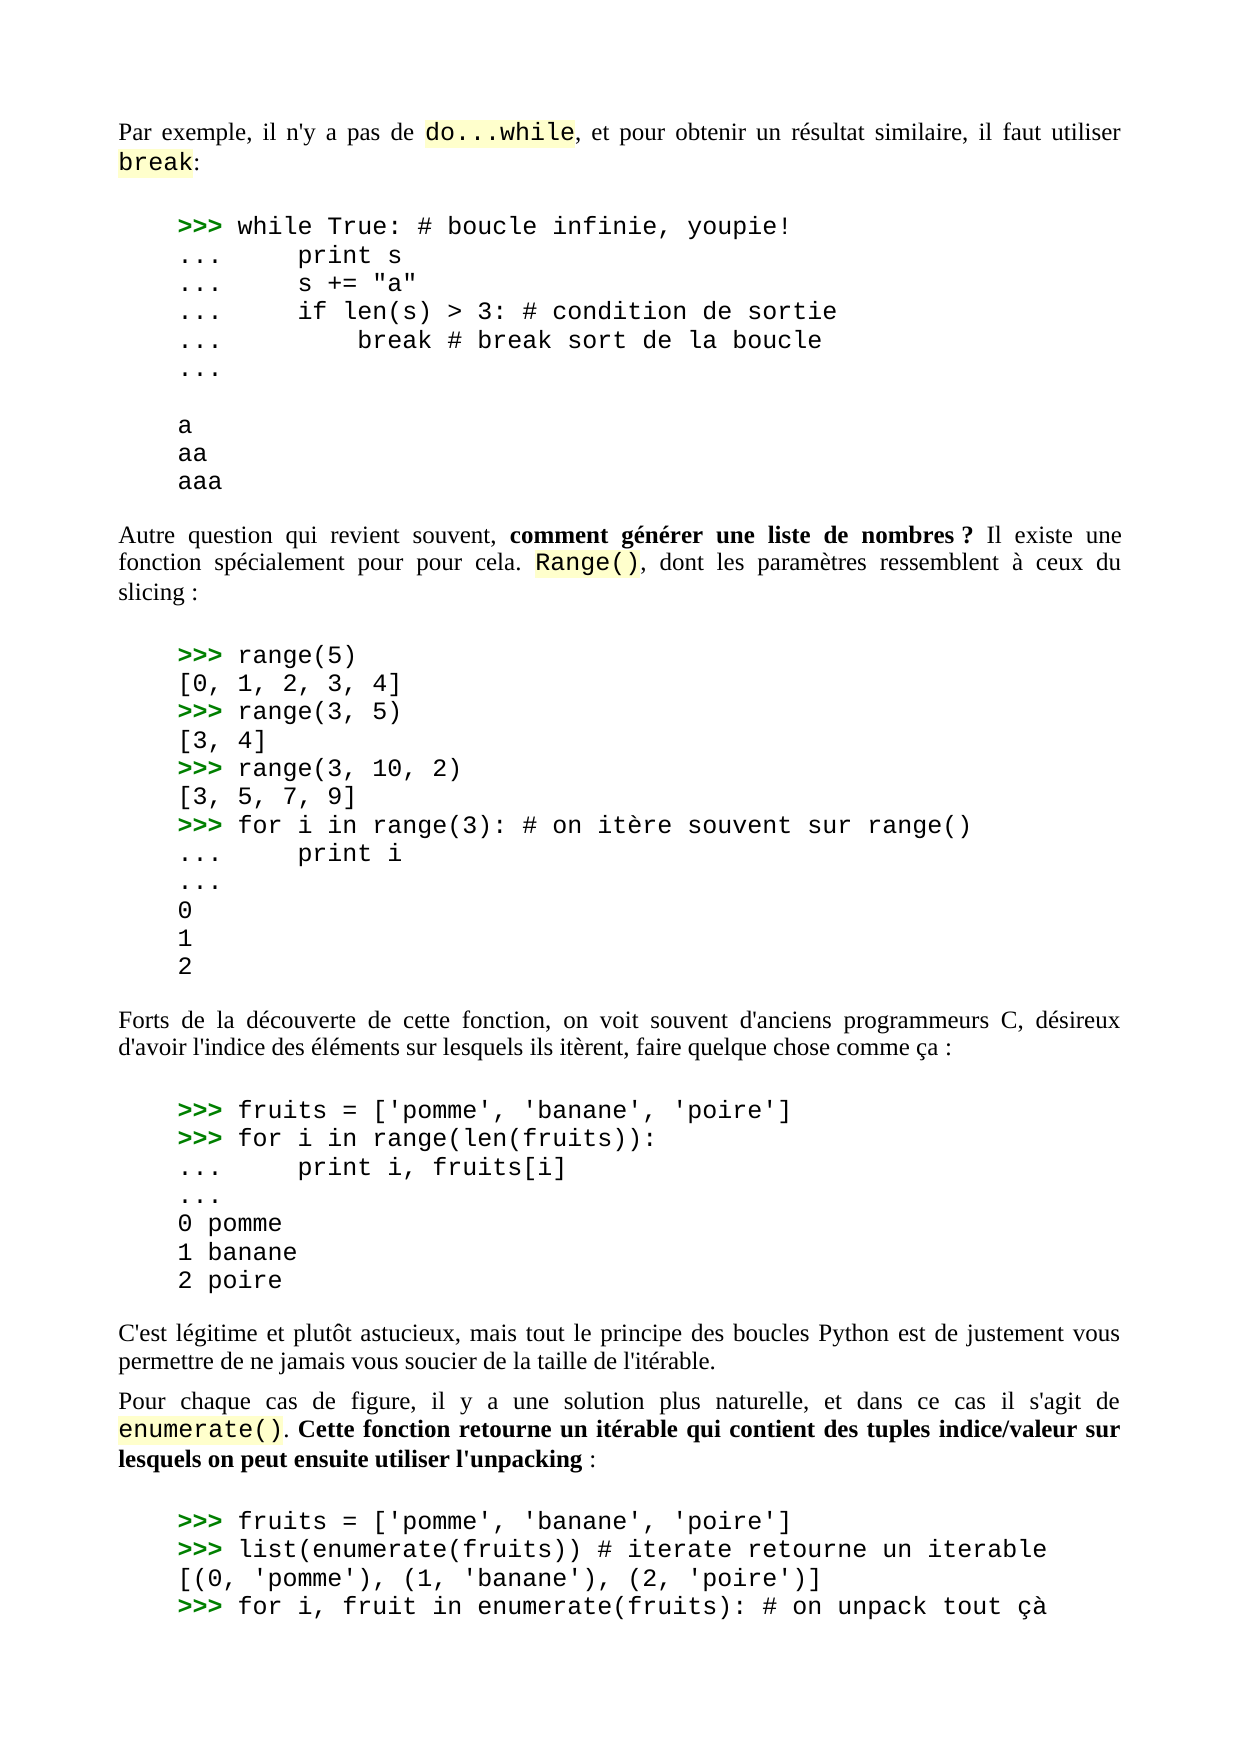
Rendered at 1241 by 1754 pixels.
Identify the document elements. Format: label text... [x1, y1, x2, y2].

text >>> range(5) [0, 1, 2, 3, 4] >>> range(3, 5) [3, 4] >>> range(3, 10, 2) [3, 5, 7, 9] >>> for i in range(3): # on itère souvent sur range() ... print i ... 0 1 2 [177, 642, 1122, 982]
text >>> while True: # boucle infinie, youpie! ... print s ... s += "a" ... if len(s) > 3: # condition de sortie ... break # break sort de la boucle ... a aa aaa [177, 214, 1122, 497]
text >>> fruits = ['pomme', 'banane', 'poire'] >>> list(enumerate(fruits)) # iterate retourne un iterable [(0, 'pomme'), (1, 'banane'), (2, 'poire')] >>> for i, fruit in enumerate(fruits): # on unpack tout çà [177, 1509, 1122, 1622]
text Autre question qui revient souvent, comment générer une liste de nombres ? Il existe une fonction spécialement pour pour cela. Range(), dont les paramètres ressemblent à ceux du slicing : [118, 521, 1122, 606]
text >>> fruits = ['pomme', 'banane', 'poire'] >>> for i in range(len(fruits)): ... print i, fruits[i] ... 0 pomme 1 banane 2 poire [177, 1097, 1122, 1296]
text Par exemple, il n'y a pas de do...while, et pour obtenir un résultat similaire, il faut utiliser break: [118, 118, 1122, 178]
text Forts de la découverte de cette fonction, on voit souvent d'anciens programmeurs C, désireux d'avoir l'indice des éléments sur lesquels ils itèrent, faire quelque chose comme ça : [118, 1006, 1122, 1061]
text C'est légitime et plutôt astucieux, mais tout le principe des boucles Python est de justement vous permettre de ne jamais vous soucier de la taille de l'itérable. [118, 1319, 1122, 1375]
text Pour chaque cas de figure, il y a une solution plus naturelle, et dans ce cas il s'agit de enumerate(). Cette fonction retourne un itérable qui contient des tuples indice/valeur sur lesquels on peut ensuite utiliser l'unpacking : [118, 1387, 1122, 1472]
